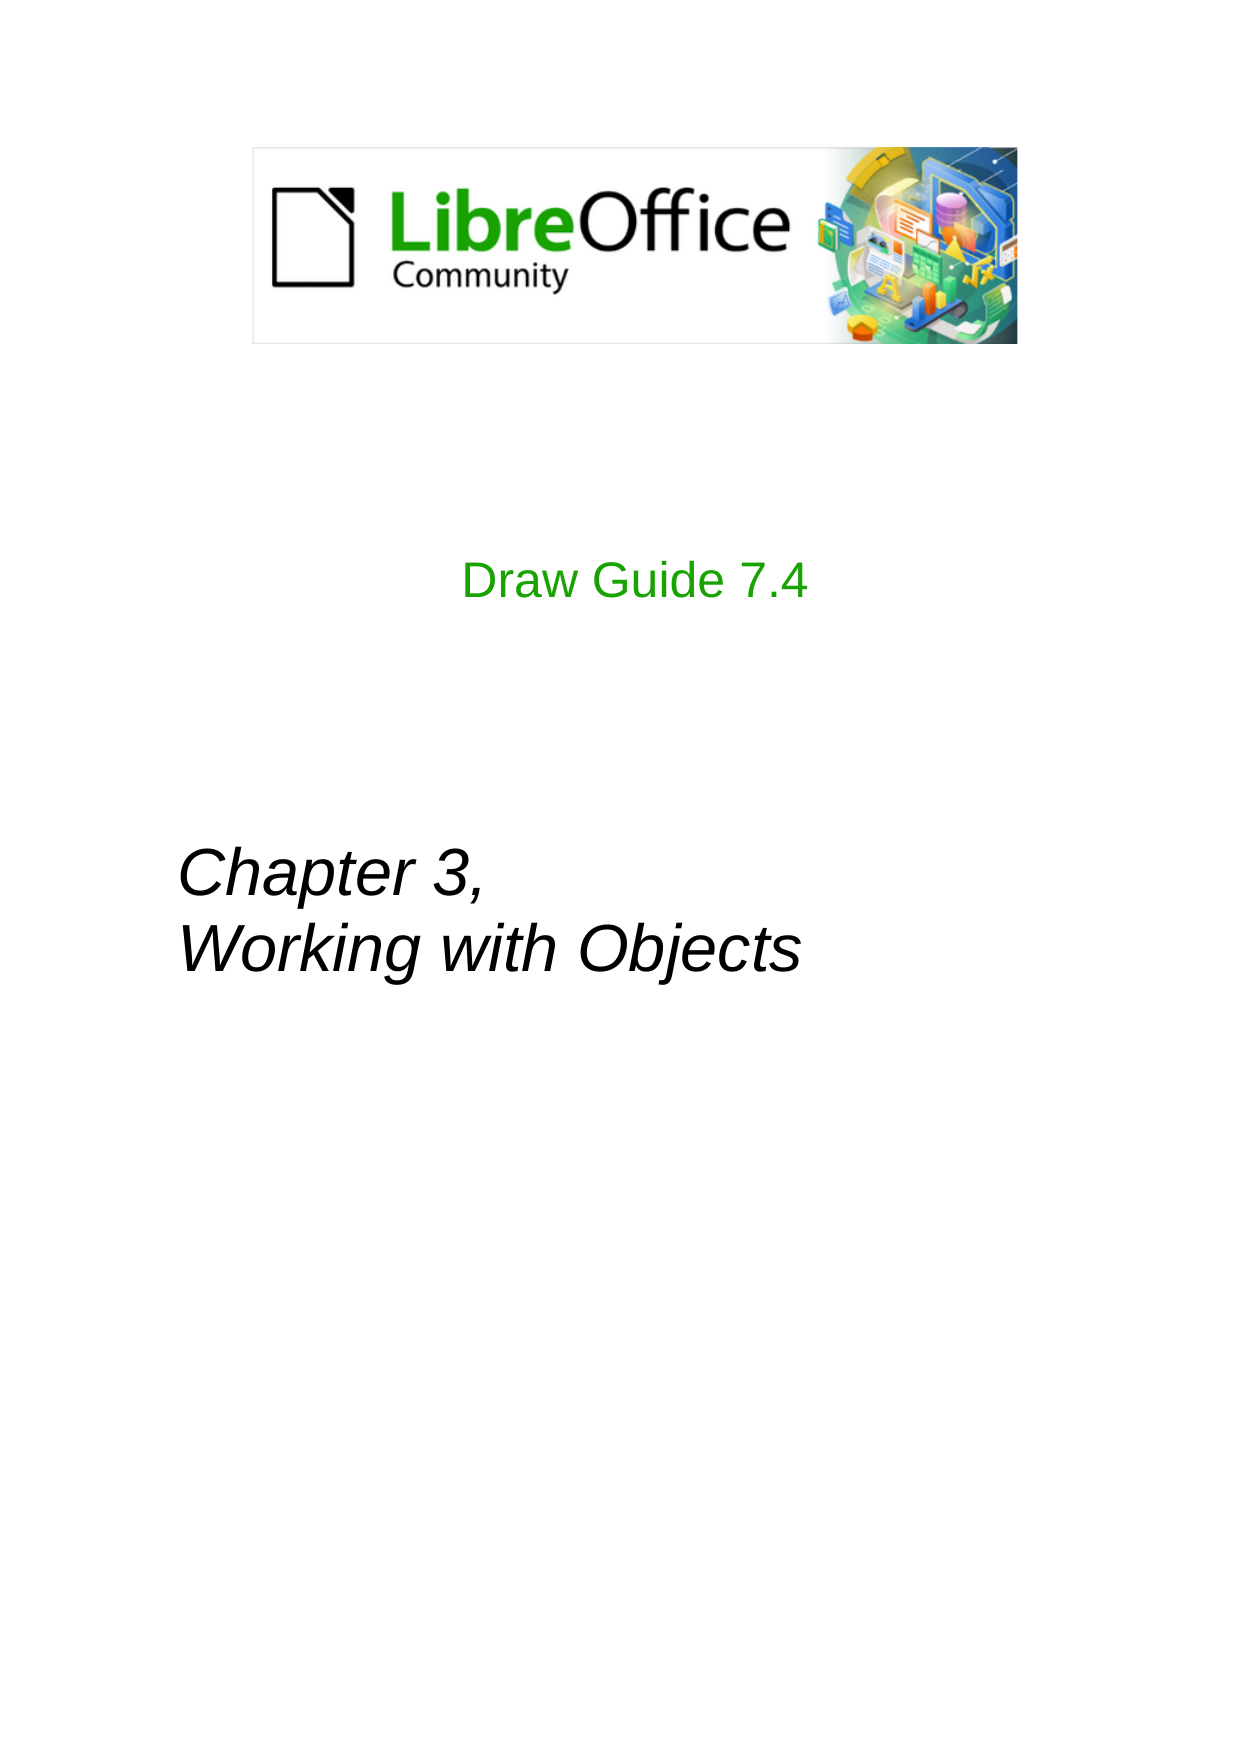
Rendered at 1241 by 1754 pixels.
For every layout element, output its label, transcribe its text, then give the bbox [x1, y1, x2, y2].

text Draw Guide 7.4 [177, 550, 1093, 608]
title Chapter 3, Working with Objects [177, 833, 1093, 986]
picture [252, 147, 1018, 344]
